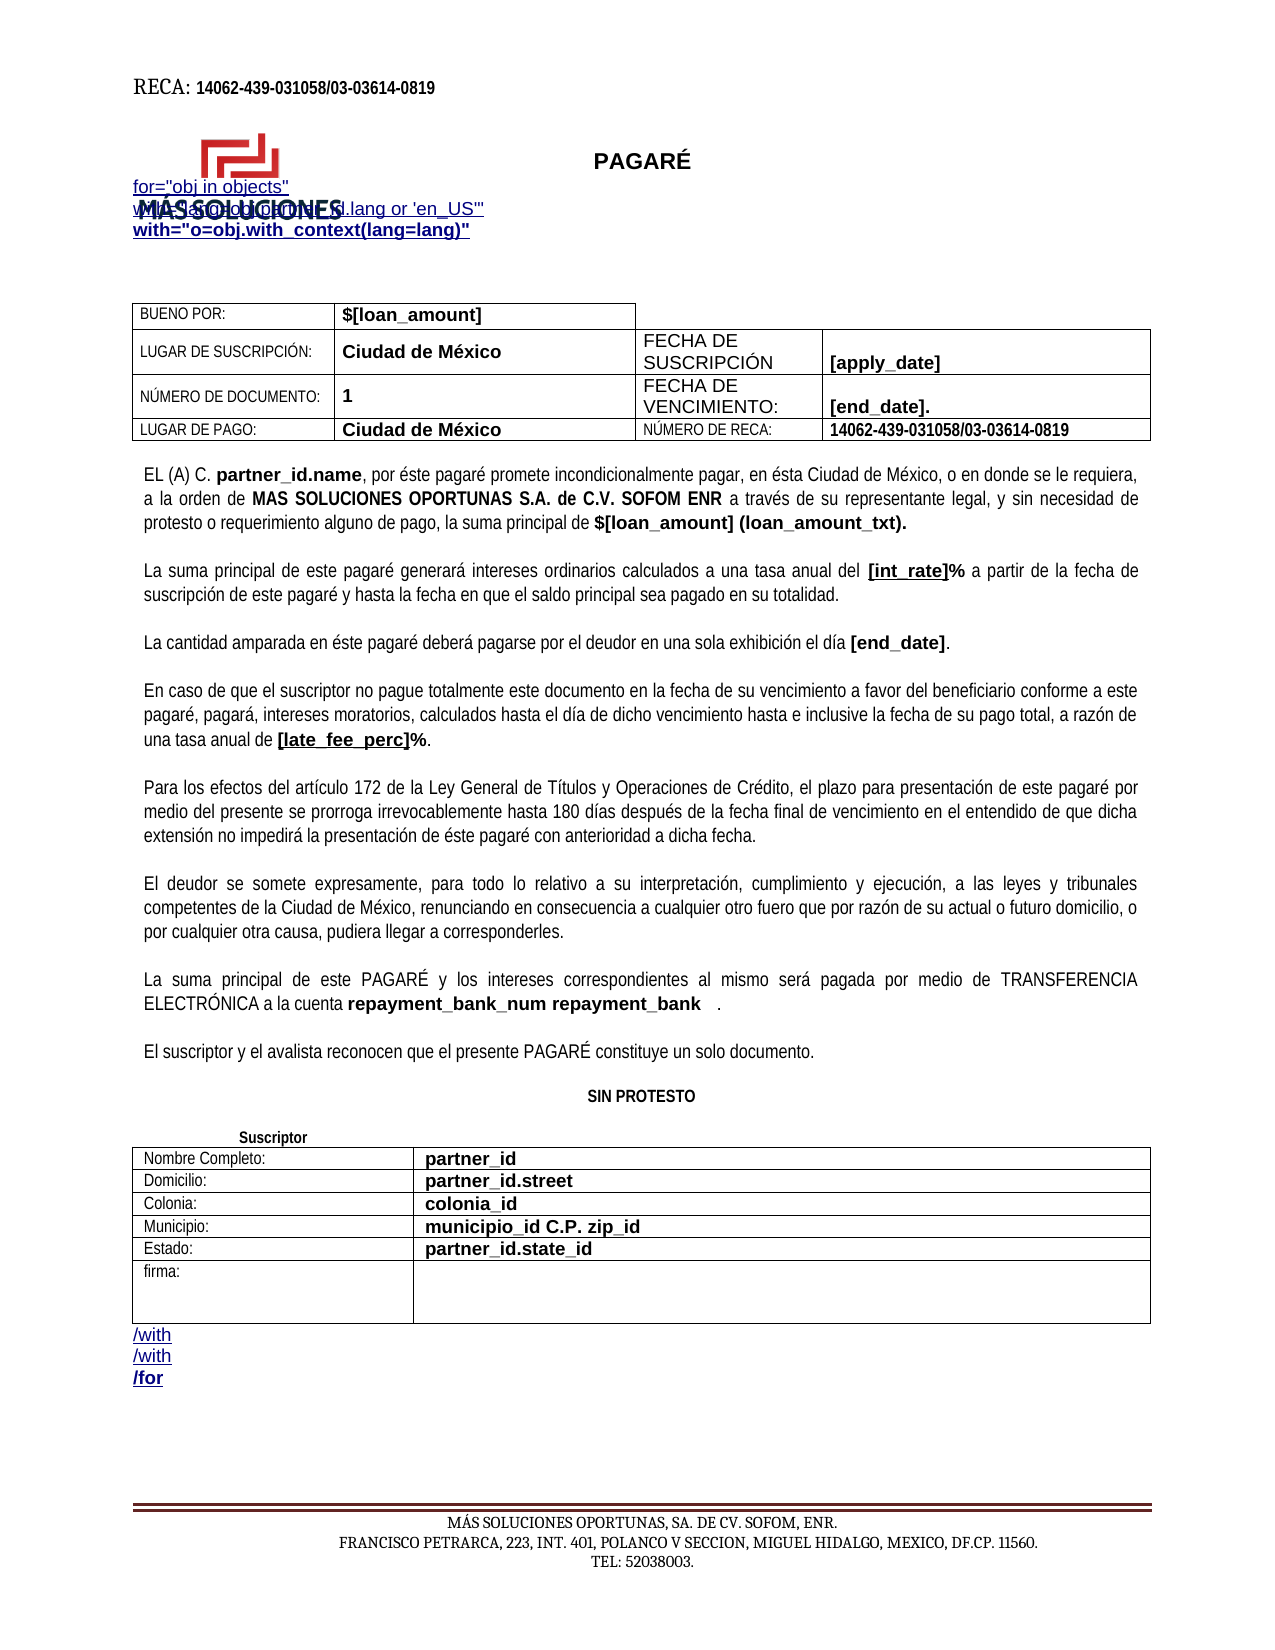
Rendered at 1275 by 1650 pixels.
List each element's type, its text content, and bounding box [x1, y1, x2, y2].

table_header [823, 284, 1151, 303]
table_cell [636, 303, 823, 329]
text /with [133, 1324, 1152, 1345]
text PAGARÉ [347, 148, 1152, 174]
table_cell NÚMERO DE DOCUMENTO: [133, 375, 334, 418]
text /for [133, 1367, 1152, 1388]
table_cell partner_id.street [414, 1170, 1150, 1192]
table_cell [414, 1128, 1151, 1147]
table_cell FECHA DE VENCIMIENTO: [636, 375, 822, 418]
table_cell Nombre Completo: [133, 1148, 413, 1169]
text /with [133, 1345, 1152, 1367]
table_cell Municipio: [133, 1216, 413, 1237]
picture [132, 128, 347, 229]
table_cell Ciudad de México [335, 419, 635, 440]
table_cell [apply_date] [823, 330, 1150, 373]
table_cell partner_id [414, 1148, 1150, 1169]
table_cell municipio_id C.P. zip_id [414, 1216, 1150, 1237]
table_cell BUENO POR: [133, 304, 334, 329]
table_cell firma: [133, 1261, 413, 1323]
table_header [335, 284, 413, 303]
table_cell Colonia: [133, 1193, 413, 1214]
table_cell EL (A) C. partner_id.name, por éste pagaré promete incondicionalmente pagar, en ésta Ciudad de México, o en donde se le requiera, a la orden de MAS SOLUCIONES OPORTUNAS S.A. de C.V. SOFOM ENR a través de su representante legal, y sin necesidad de protesto o requerimiento alguno de pago, la suma principal de $[loan_amount] (loan_amount_txt). La suma principal de este pagaré generará intereses ordinarios calculados a una tasa anual del [int_rate]% a partir de la fecha de suscripción de este pagaré y hasta la fecha en que el saldo principal sea pagado en su totalidad. La cantidad amparada en éste pagaré deberá pagarse por el deudor en una sola exhibición el día [end_date]. En caso de que el suscriptor no pague totalmente este documento en la fecha de su vencimiento a favor del beneficiario conforme a este pagaré, pagará, intereses moratorios, calculados hasta el día de dicho vencimiento hasta e inclusive la fecha de su pago total, a razón de una tasa anual de [late_fee_perc]%. Para los efectos del artículo 172 de la Ley General de Títulos y Operaciones de Crédito, el plazo para presentación de este pagaré por medio del presente se prorroga irrevocablemente hasta 180 días después de la fecha final de vencimiento en el entendido de que dicha extensión no impedirá la presentación de éste pagaré con anterioridad a dicha fecha. El deudor se somete expresamente, para todo lo relativo a su interpretación, cumplimiento y ejecución, a las leyes y tribunales competentes de la Ciudad de México, renunciando en consecuencia a cualquier otro fuero que por razón de su actual o futuro domicilio, o por cualquier otra causa, pudiera llegar a corresponderles. La suma principal de este PAGARÉ y los intereses correspondientes al mismo será pagada por medio de TRANSFERENCIA ELECTRÓNICA a la cuenta repayment_bank_num repayment_bank . El suscriptor y el avalista reconocen que el presente PAGARÉ constituye un solo documento. SIN PROTESTO [133, 441, 1151, 1127]
table_cell 1 [335, 375, 635, 418]
table_cell Domicilio: [133, 1170, 413, 1192]
table_cell NÚMERO DE RECA: [636, 419, 822, 440]
text with="o=obj.with_context(lang=lang)" [133, 229, 236, 238]
table_cell LUGAR DE PAGO: [133, 419, 334, 440]
table_header [133, 284, 335, 303]
text for="obj in objects" [347, 176, 1152, 197]
table_cell colonia_id [414, 1193, 1150, 1214]
table_header [636, 284, 823, 303]
table_header [414, 284, 636, 303]
table_cell $[loan_amount] [335, 304, 635, 329]
table_cell Ciudad de México [335, 330, 635, 373]
table_cell LUGAR DE SUSCRIPCIÓN: [133, 330, 334, 373]
table_cell [end_date]. [823, 375, 1150, 418]
table_cell 14062-439-031058/03-03614-0819 [823, 419, 1150, 440]
text with="o=obj.with_context(lang=lang)" [239, 219, 1152, 240]
table_cell partner_id.state_id [414, 1238, 1150, 1260]
table_cell [823, 303, 1151, 329]
table_cell [414, 1261, 1150, 1323]
table_cell Suscriptor [133, 1128, 413, 1147]
table_cell FECHA DE SUSCRIPCIÓN [636, 330, 822, 373]
text with="lang=obj.partner_id.lang or 'en_US'" [347, 197, 1152, 219]
table_cell Estado: [133, 1238, 413, 1260]
